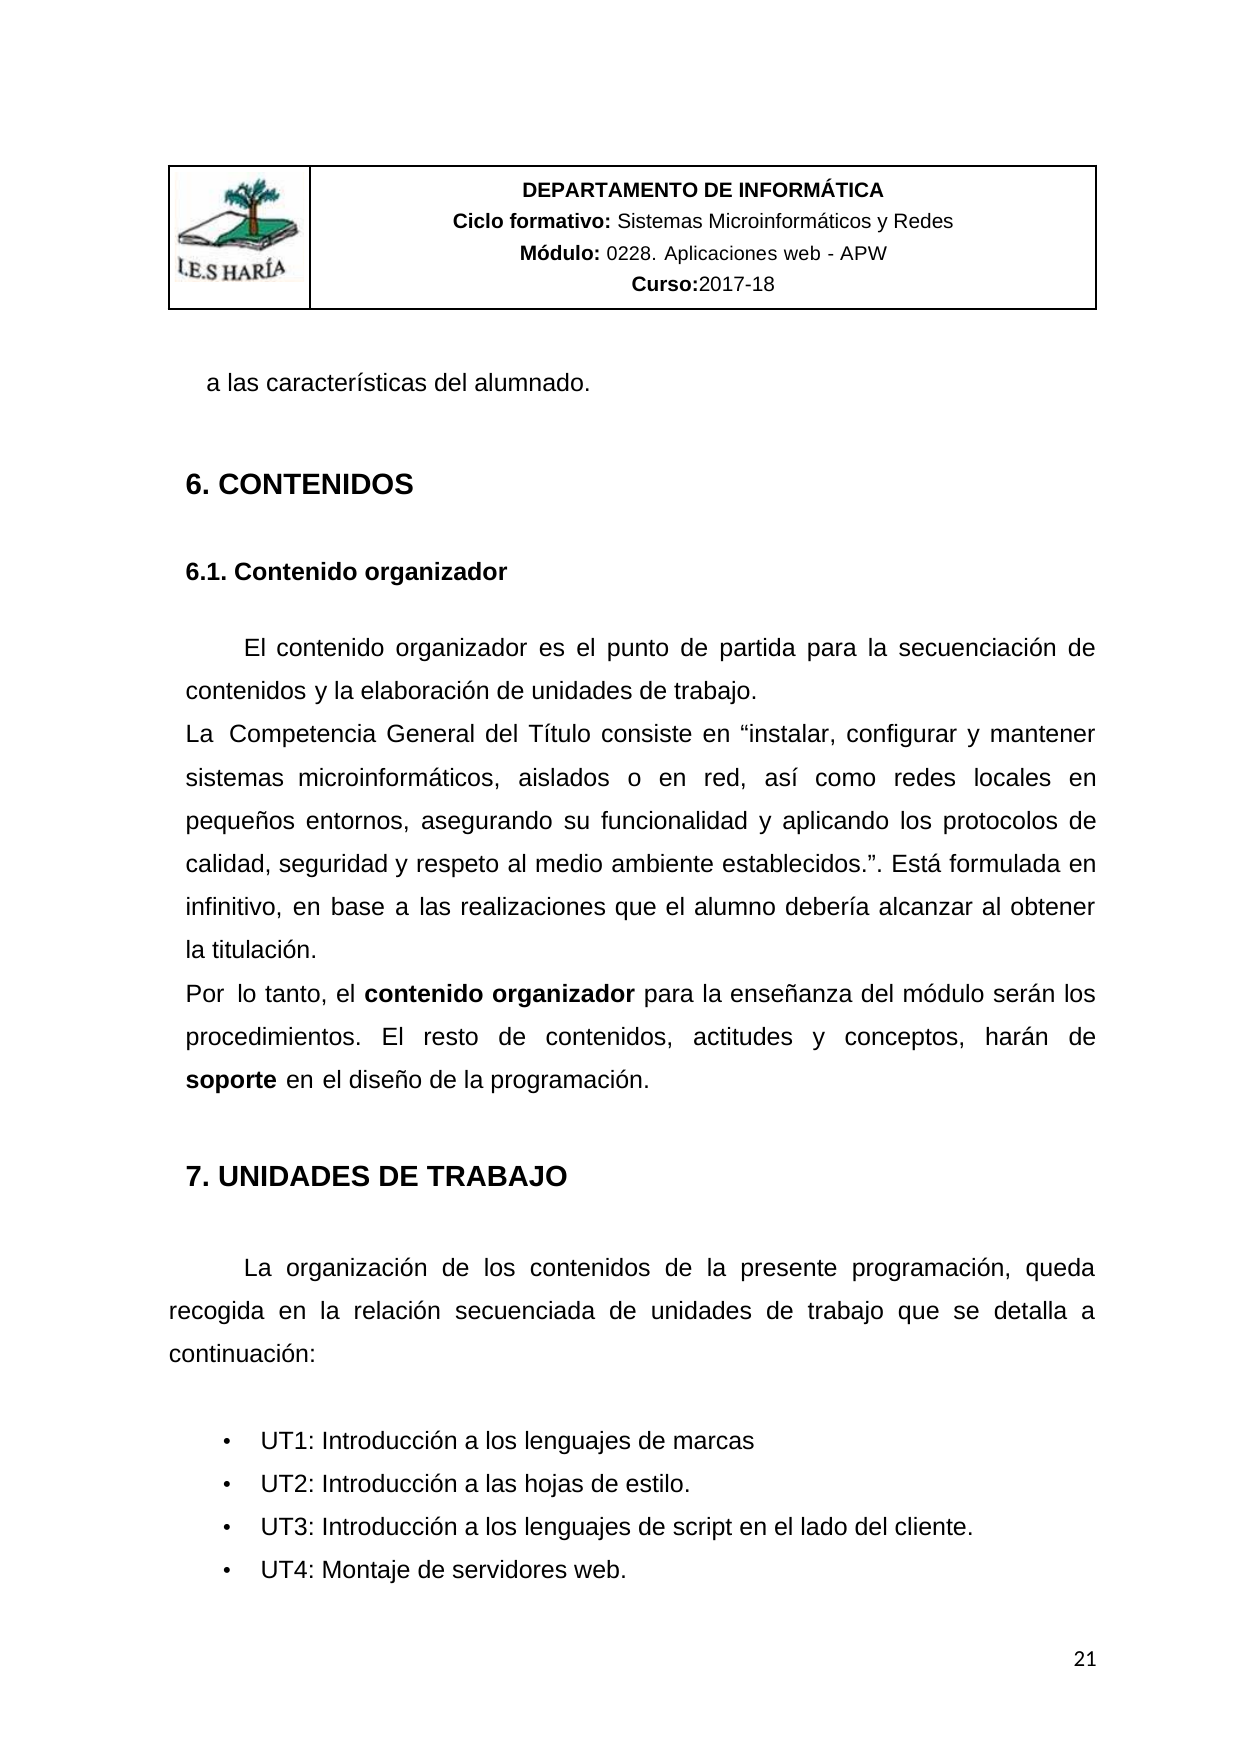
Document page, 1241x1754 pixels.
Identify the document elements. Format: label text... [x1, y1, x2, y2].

text a las características del alumnado. [206, 368, 1096, 397]
text Por lo tanto, el contenido organizador para la enseñanza del módulo serán los procedimientos. El resto de contenidos, actitudes y conceptos, harán de soporte en el diseño de la programación. [185, 979, 1096, 1094]
picture [174, 172, 305, 282]
list UT2: Introducción a las hojas de estilo. [223, 1469, 1096, 1498]
list UT1: Introducción a los lenguajes de marcas [223, 1426, 1096, 1454]
text El contenido organizador es el punto de partida para la secuenciación de contenidos y la elaboración de unidades de trabajo. [185, 633, 1096, 704]
subtitle 7. UNIDADES DE TRABAJO [185, 1159, 1096, 1193]
text La Competencia General del Título consiste en “instalar, configurar y mantener sistemas microinformáticos, aislados o en red, así como redes locales en pequeños entornos, asegurando su funcionalidad y aplicando los protocolos de calidad, seguridad y respeto al medio ambiente establecidos.”. Está formulada en infinitivo, en base a las realizaciones que el alumno debería alcanzar al obtener la titulación. [185, 719, 1096, 964]
list UT4: Montaje de servidores web. [223, 1555, 1096, 1584]
text La organización de los contenidos de la presente programación, queda recogida en la relación secuenciada de unidades de trabajo que se detalla a continuación: [169, 1253, 1096, 1368]
list UT3: Introducción a los lenguajes de script en el lado del cliente. [223, 1512, 1096, 1541]
subtitle 6. CONTENIDOS [185, 467, 1096, 501]
subtitle 6.1. Contenido organizador [185, 557, 1096, 586]
